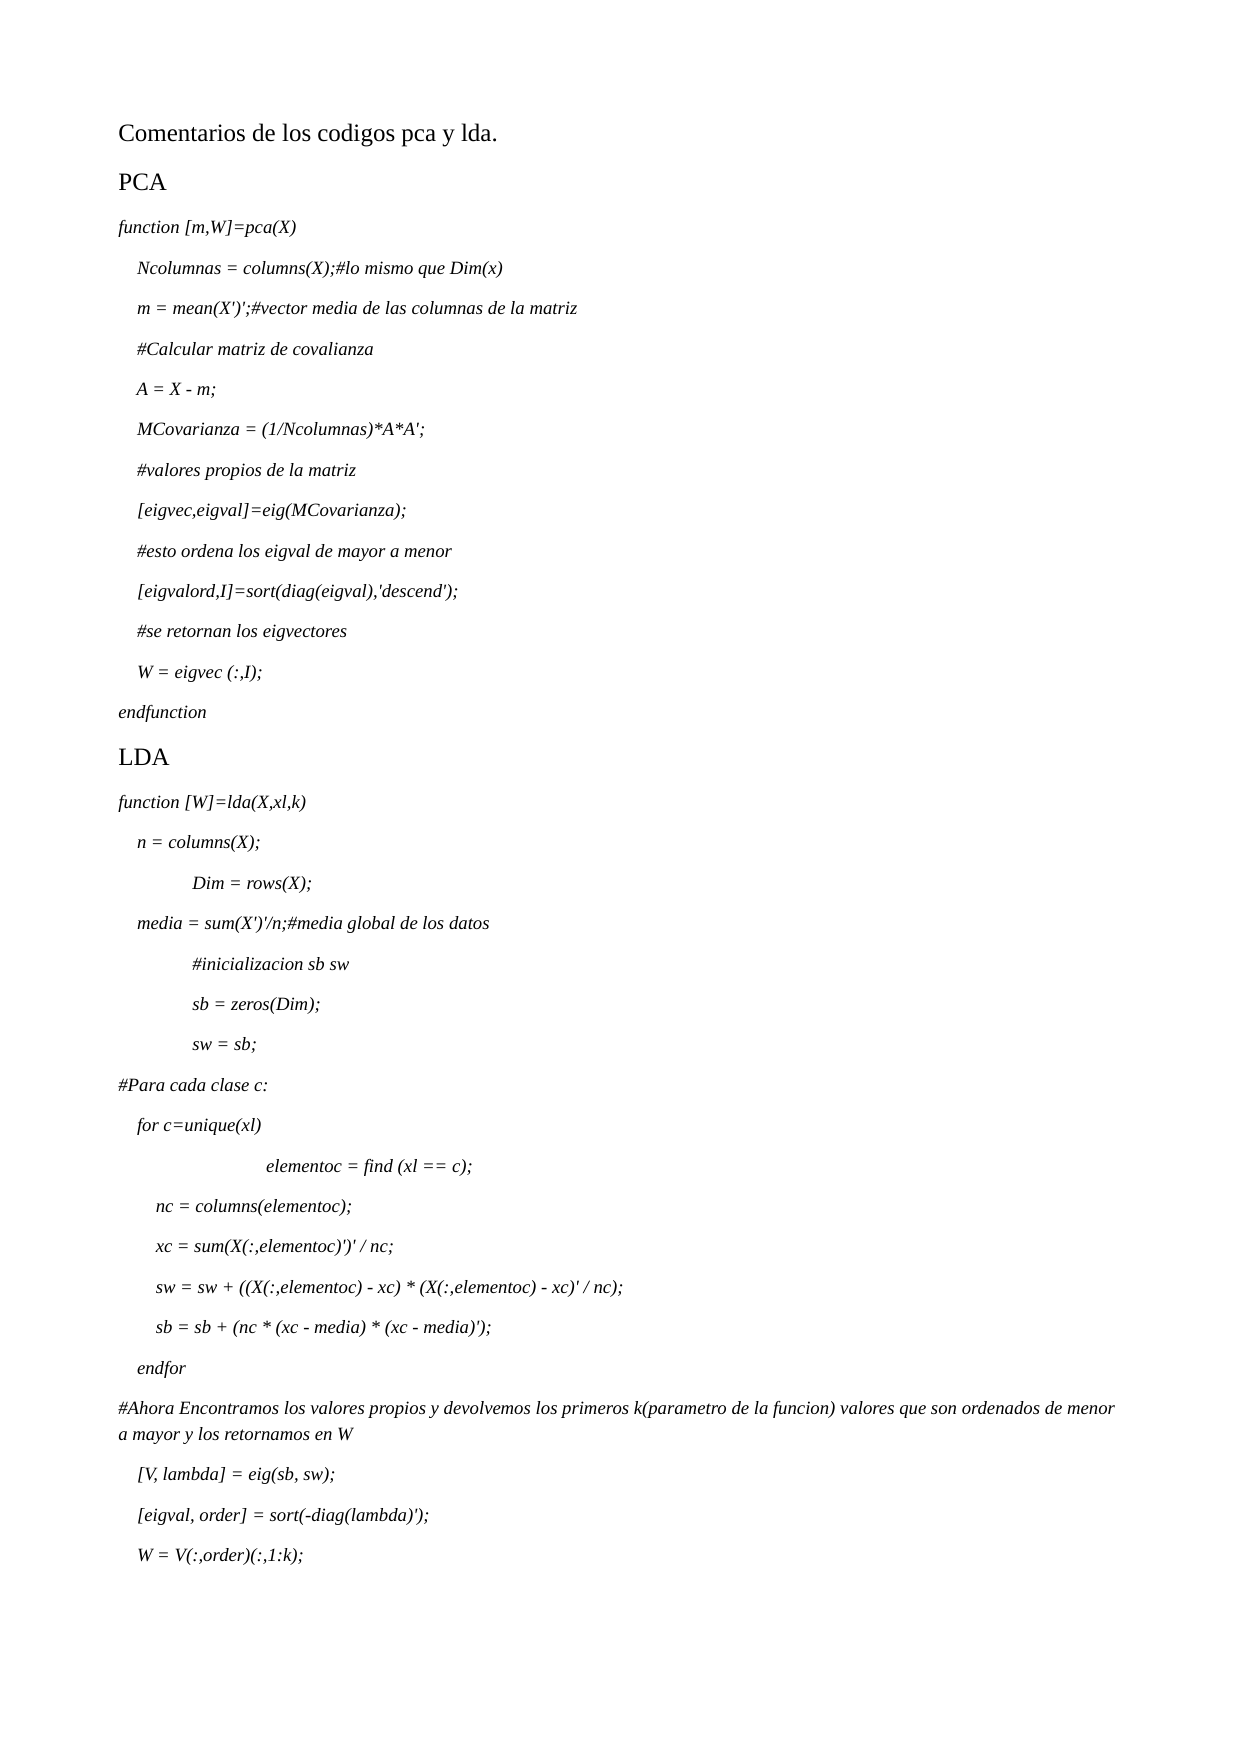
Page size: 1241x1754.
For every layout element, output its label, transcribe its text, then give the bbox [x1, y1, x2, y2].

text function [W]=lda(X,xl,k) [118, 791, 1122, 812]
text W = eigvec (:,I); [118, 661, 1122, 682]
text n = columns(X); [118, 831, 1122, 853]
text [V, lambda] = eig(sb, sw); [118, 1463, 1122, 1485]
text #Para cada clase c: [118, 1074, 1122, 1095]
text #esto ordena los eigval de mayor a menor [118, 539, 1122, 561]
text elementoc = find (xl == c); [118, 1154, 1122, 1176]
text sb = sb + (nc * (xc - media) * (xc - media)'); [118, 1316, 1122, 1338]
text #inicializacion sb sw [118, 952, 1122, 974]
text Comentarios de los codigos pca y lda. [118, 118, 1122, 147]
text endfor [118, 1357, 1122, 1378]
text sw = sb; [118, 1033, 1122, 1055]
text [eigvec,eigval]=eig(MCovarianza); [118, 499, 1122, 521]
text #Ahora Encontramos los valores propios y devolvemos los primeros k(parametro de la funcion) valores que son ordenados de menor a mayor y los retornamos en W [118, 1397, 1122, 1444]
text #Calcular matriz de covalianza [118, 337, 1122, 359]
text W = V(:,order)(:,1:k); [118, 1544, 1122, 1566]
text #se retornan los eigvectores [118, 620, 1122, 642]
text #valores propios de la matriz [118, 459, 1122, 480]
text sb = zeros(Dim); [118, 993, 1122, 1014]
text [eigval, order] = sort(-diag(lambda)'); [118, 1504, 1122, 1525]
text Ncolumnas = columns(X);#lo mismo que Dim(x) [118, 257, 1122, 278]
text LDA [118, 742, 1122, 770]
text sw = sw + ((X(:,elementoc) - xc) * (X(:,elementoc) - xc)' / nc); [118, 1276, 1122, 1297]
text m = mean(X')';#vector media de las columnas de la matriz [118, 297, 1122, 319]
text endfunction [118, 701, 1122, 723]
text nc = columns(elementoc); [118, 1195, 1122, 1216]
text xc = sum(X(:,elementoc)')' / nc; [118, 1235, 1122, 1257]
text MCovarianza = (1/Ncolumnas)*A*A'; [118, 418, 1122, 440]
text media = sum(X')'/n;#media global de los datos [118, 912, 1122, 933]
text A = X - m; [118, 378, 1122, 399]
text PCA [118, 167, 1122, 196]
text for c=unique(xl) [118, 1114, 1122, 1136]
text function [m,W]=pca(X) [118, 216, 1122, 238]
text [eigvalord,I]=sort(diag(eigval),'descend'); [118, 580, 1122, 602]
text Dim = rows(X); [118, 872, 1122, 893]
